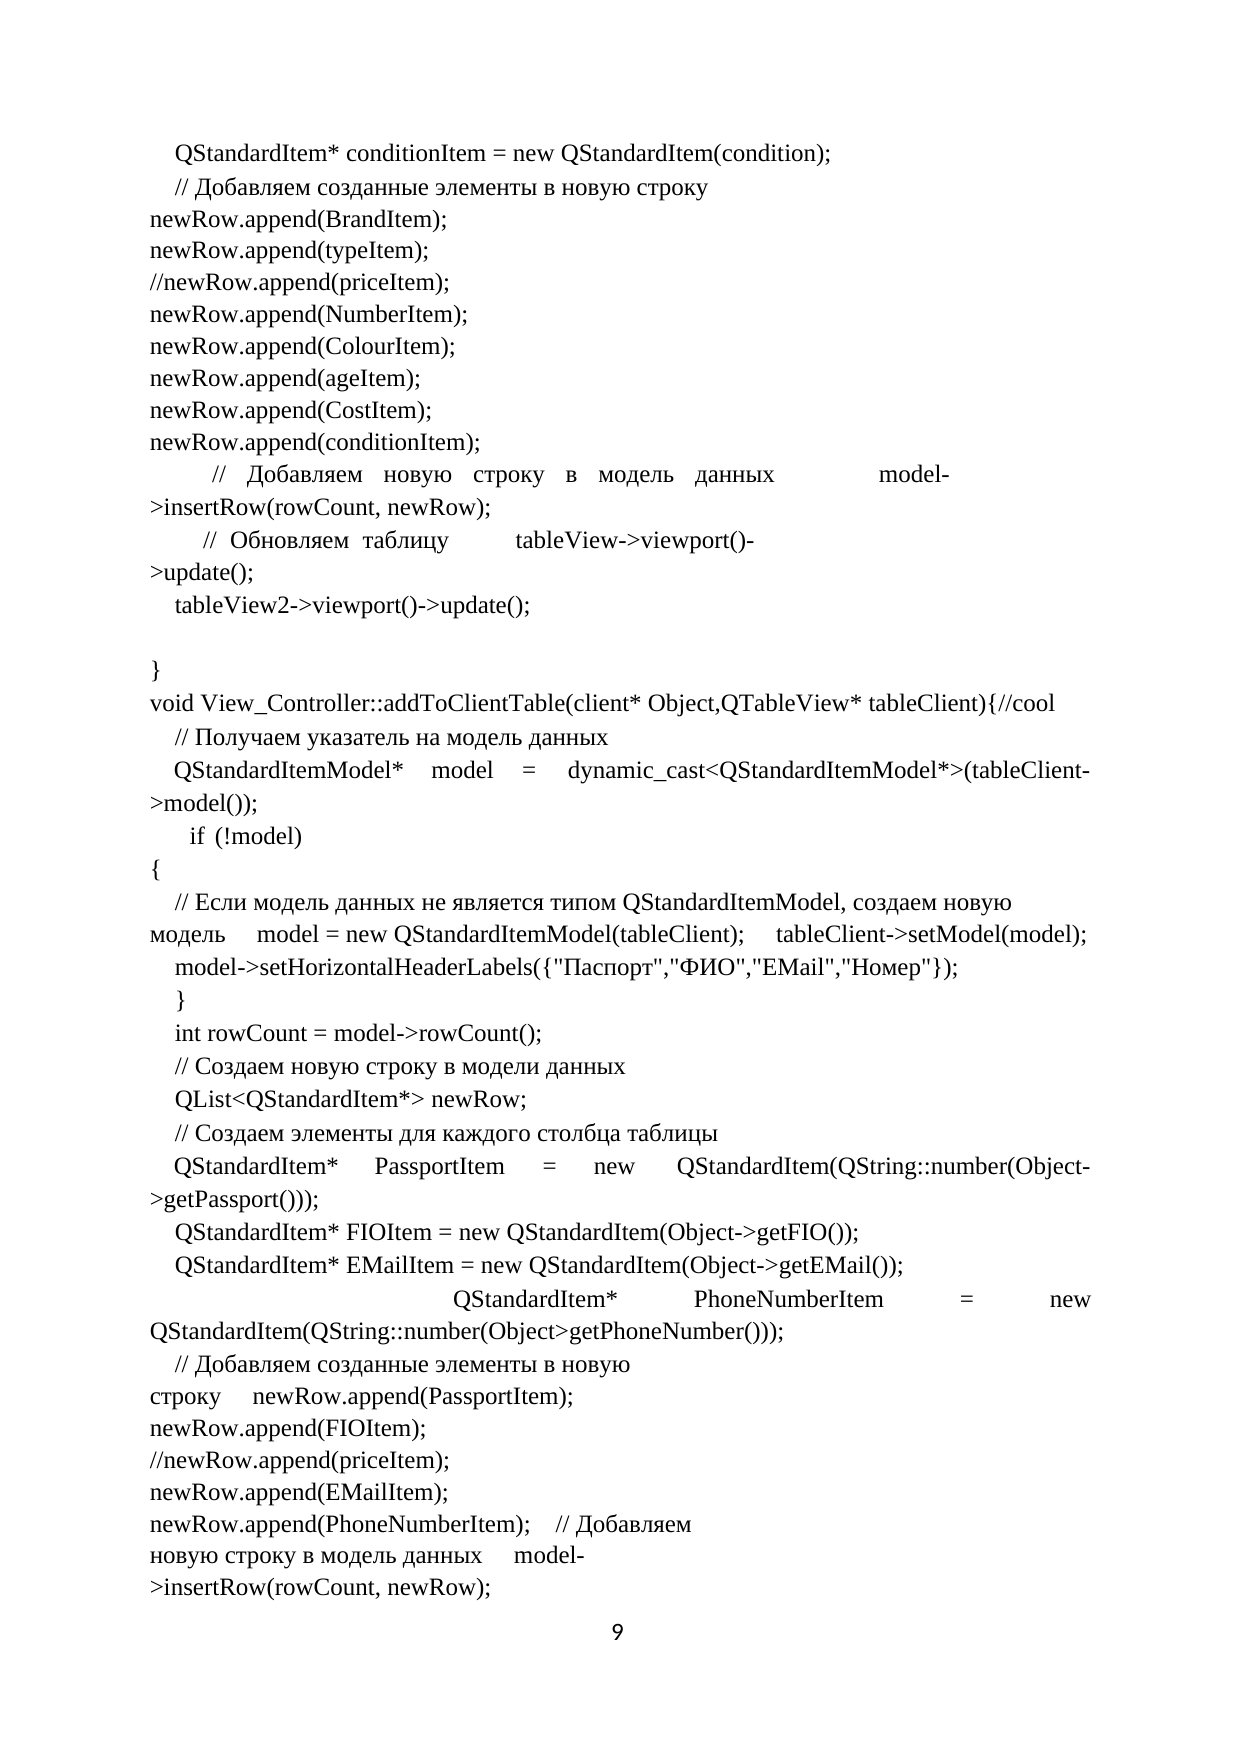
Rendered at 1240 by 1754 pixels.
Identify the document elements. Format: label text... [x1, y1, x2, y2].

text QStandardItemModel* model = dynamic_cast<QStandardItemModel*>(tableClient- [148, 755, 1118, 784]
text QStandardItem* FIOItem = new QStandardItem(Object->getFIO()); [149, 1217, 1091, 1246]
text >model()); [149, 788, 1091, 817]
text } [149, 655, 1091, 684]
text // Добавляем новую строку в модель данных model->insertRow(rowCount, newRow); [149, 459, 951, 521]
text QStandardItem* conditionItem = new QStandardItem(condition); [149, 138, 1091, 167]
text >getPassport())); [149, 1184, 1091, 1213]
text // Создаем новую строку в модели данных [149, 1051, 1091, 1080]
text } [149, 985, 1091, 1013]
text tableView2->viewport()->update(); [149, 590, 1091, 619]
text // Обновляем таблицу tableView->viewport()->update(); [149, 525, 755, 586]
text int rowCount = model->rowCount(); [149, 1018, 1091, 1047]
text // Добавляем созданные элементы в новую строку newRow.append(PassportItem); newRow.append(FIOItem); //newRow.append(priceItem); newRow.append(EMailItem); newRow.append(PhoneNumberItem); // Добавляем новую строку в модель данных model->insertRow(rowCount, newRow); [149, 1349, 707, 1601]
text model->setHorizontalHeaderLabels({"Паспорт","ФИО","EMail","Номер"}); [149, 952, 1091, 980]
text // Создаем элементы для каждого столбца таблицы [149, 1118, 1091, 1146]
text // Получаем указатель на модель данных [149, 722, 1091, 751]
text void View_Controller::addToClientTable(client* Object,QTableView* tableClient){//cool [149, 688, 1091, 717]
text QStandardItem* PassportItem = new QStandardItem(QString::number(Object- [148, 1151, 1118, 1180]
text QStandardItem* PhoneNumberItem = new QStandardItem(QString::number(Object>getPhoneNumber())); [149, 1284, 1091, 1345]
text if (!model) { [149, 821, 302, 882]
text // Добавляем созданные элементы в новую строку newRow.append(BrandItem); newRow.append(typeItem); //newRow.append(priceItem); newRow.append(NumberItem); newRow.append(ColourItem); newRow.append(ageItem); newRow.append(CostItem); newRow.append(conditionItem); [149, 172, 732, 456]
text QList<QStandardItem*> newRow; [149, 1084, 1091, 1113]
text // Если модель данных не является типом QStandardItemModel, создаем новую модель model = new QStandardItemModel(tableClient); tableClient->setModel(model); [149, 887, 1091, 947]
text QStandardItem* EMailItem = new QStandardItem(Object->getEMail()); [149, 1251, 1091, 1279]
